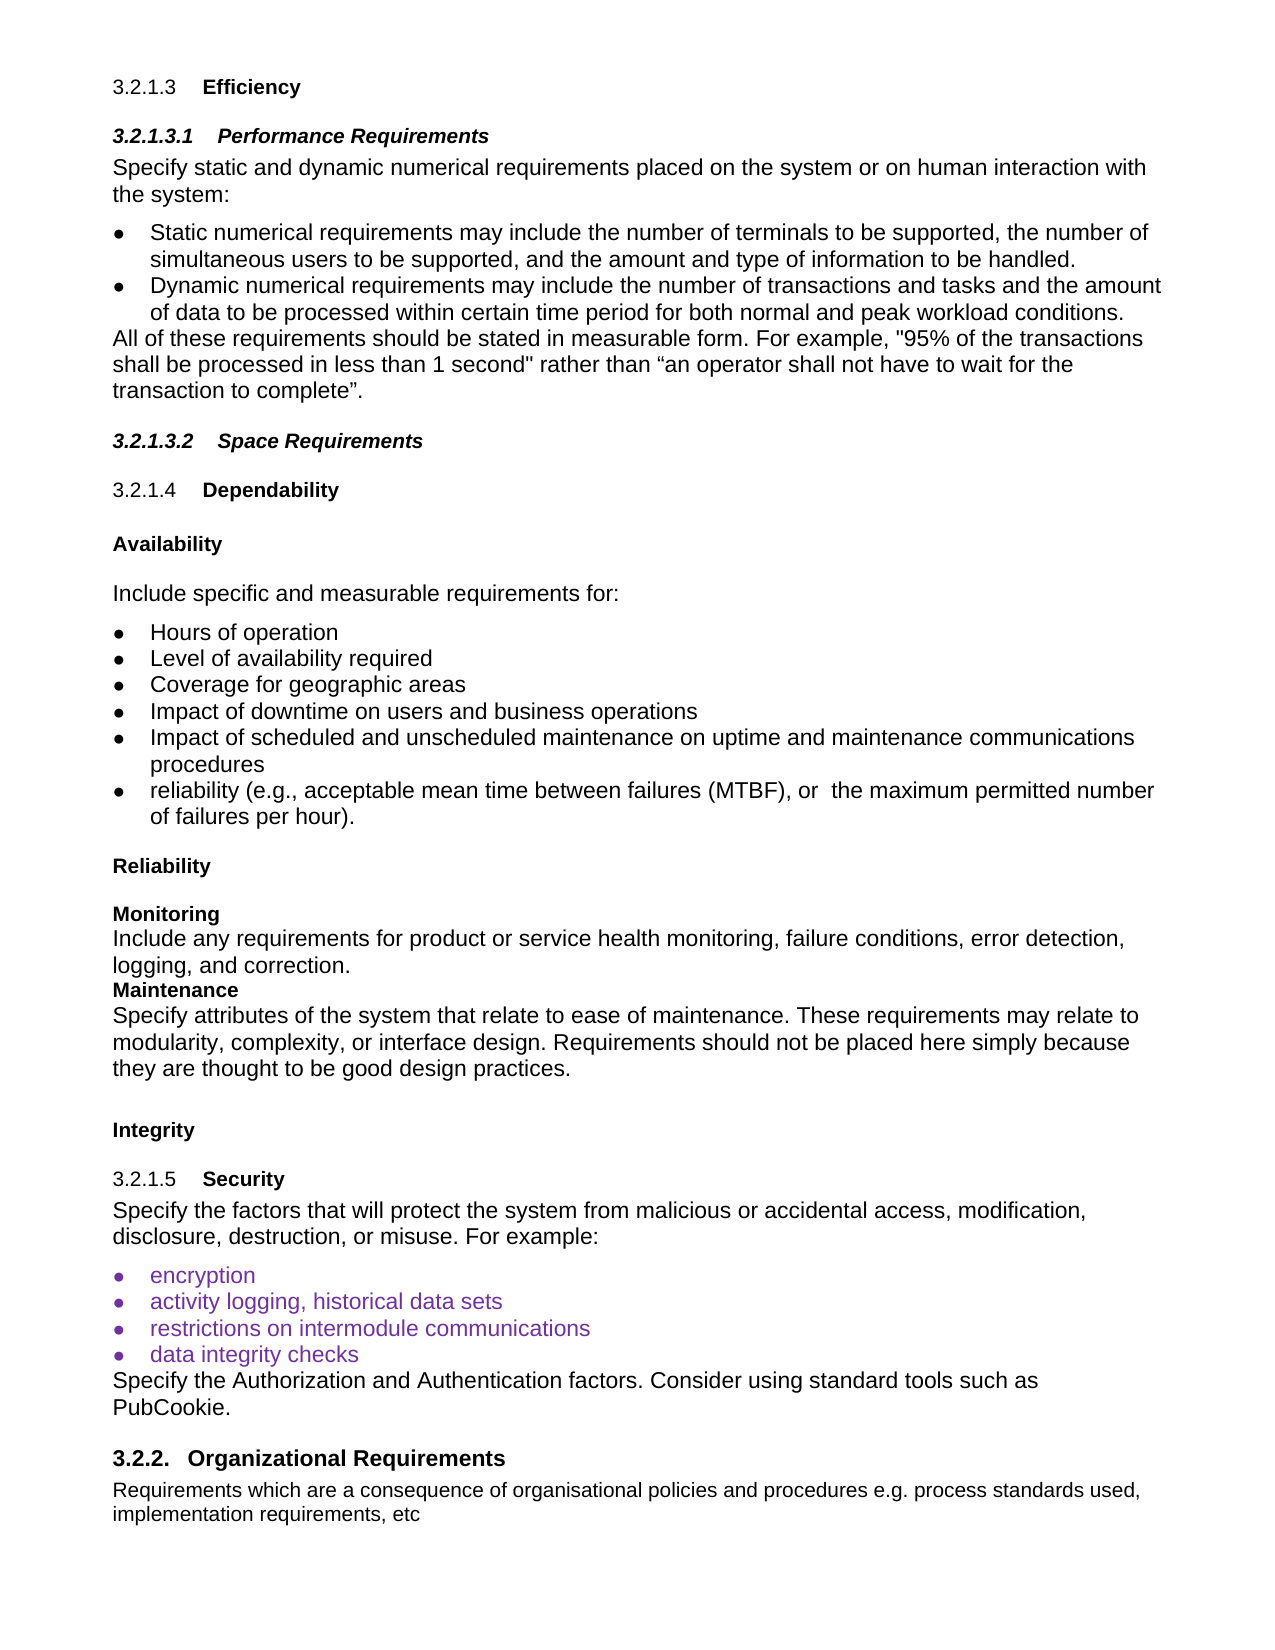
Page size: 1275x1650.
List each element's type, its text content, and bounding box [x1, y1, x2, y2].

list data integrity checks [112, 1341, 1162, 1367]
text Integrity [112, 1118, 1162, 1142]
list encryption [112, 1262, 1162, 1288]
list Impact of downtime on users and business operations [112, 698, 1162, 724]
subtitle Space Requirements [112, 429, 1162, 453]
subtitle Efficiency [112, 75, 1162, 99]
text Requirements which are a consequence of organisational policies and procedures e.g. process standards used, implementation requirements, etc [112, 1478, 1162, 1526]
text All of these requirements should be stated in measurable form. For example, "95% of the transactions shall be processed in less than 1 second" rather than “an operator shall not have to wait for the transaction to complete”. [112, 325, 1162, 404]
text Include specific and measurable requirements for: [112, 580, 1162, 606]
subtitle Performance Requirements [112, 124, 1162, 148]
list Hours of operation [112, 619, 1162, 645]
list Dynamic numerical requirements may include the number of transactions and tasks and the amount of data to be processed within certain time period for both normal and peak workload conditions. [112, 272, 1162, 325]
list Coverage for geographic areas [112, 671, 1162, 698]
text Specify the factors that will protect the system from malicious or accidental access, modification, disclosure, destruction, or misuse. For example: [112, 1197, 1162, 1249]
list Level of availability required [112, 645, 1162, 671]
list restrictions on intermodule communications [112, 1315, 1162, 1341]
list activity logging, historical data sets [112, 1288, 1162, 1315]
subtitle Security [112, 1167, 1162, 1191]
text Maintenance [112, 978, 1162, 1002]
subtitle Organizational Requirements [112, 1445, 1162, 1471]
list Impact of scheduled and unscheduled maintenance on uptime and maintenance communications procedures [112, 724, 1162, 777]
text Include any requirements for product or service health monitoring, failure conditions, error detection, logging, and correction. [112, 925, 1162, 978]
list Static numerical requirements may include the number of terminals to be supported, the number of simultaneous users to be supported, and the amount and type of information to be handled. [112, 219, 1162, 272]
text Specify static and dynamic numerical requirements placed on the system or on human interaction with the system: [112, 154, 1162, 207]
text Monitoring [112, 901, 1162, 925]
text Reliability [112, 853, 1162, 877]
text Specify attributes of the system that relate to ease of maintenance. These requirements may relate to modularity, complexity, or interface design. Requirements should not be placed here simply because they are thought to be good design practices. [112, 1002, 1162, 1081]
text Specify the Authorization and Authentication factors. Consider using standard tools such as PubCookie. [112, 1367, 1162, 1420]
text Availability [112, 532, 1162, 556]
list reliability (e.g., acceptable mean time between failures (MTBF), or the maximum permitted number of failures per hour). [112, 777, 1162, 829]
subtitle Dependability [112, 478, 1162, 502]
